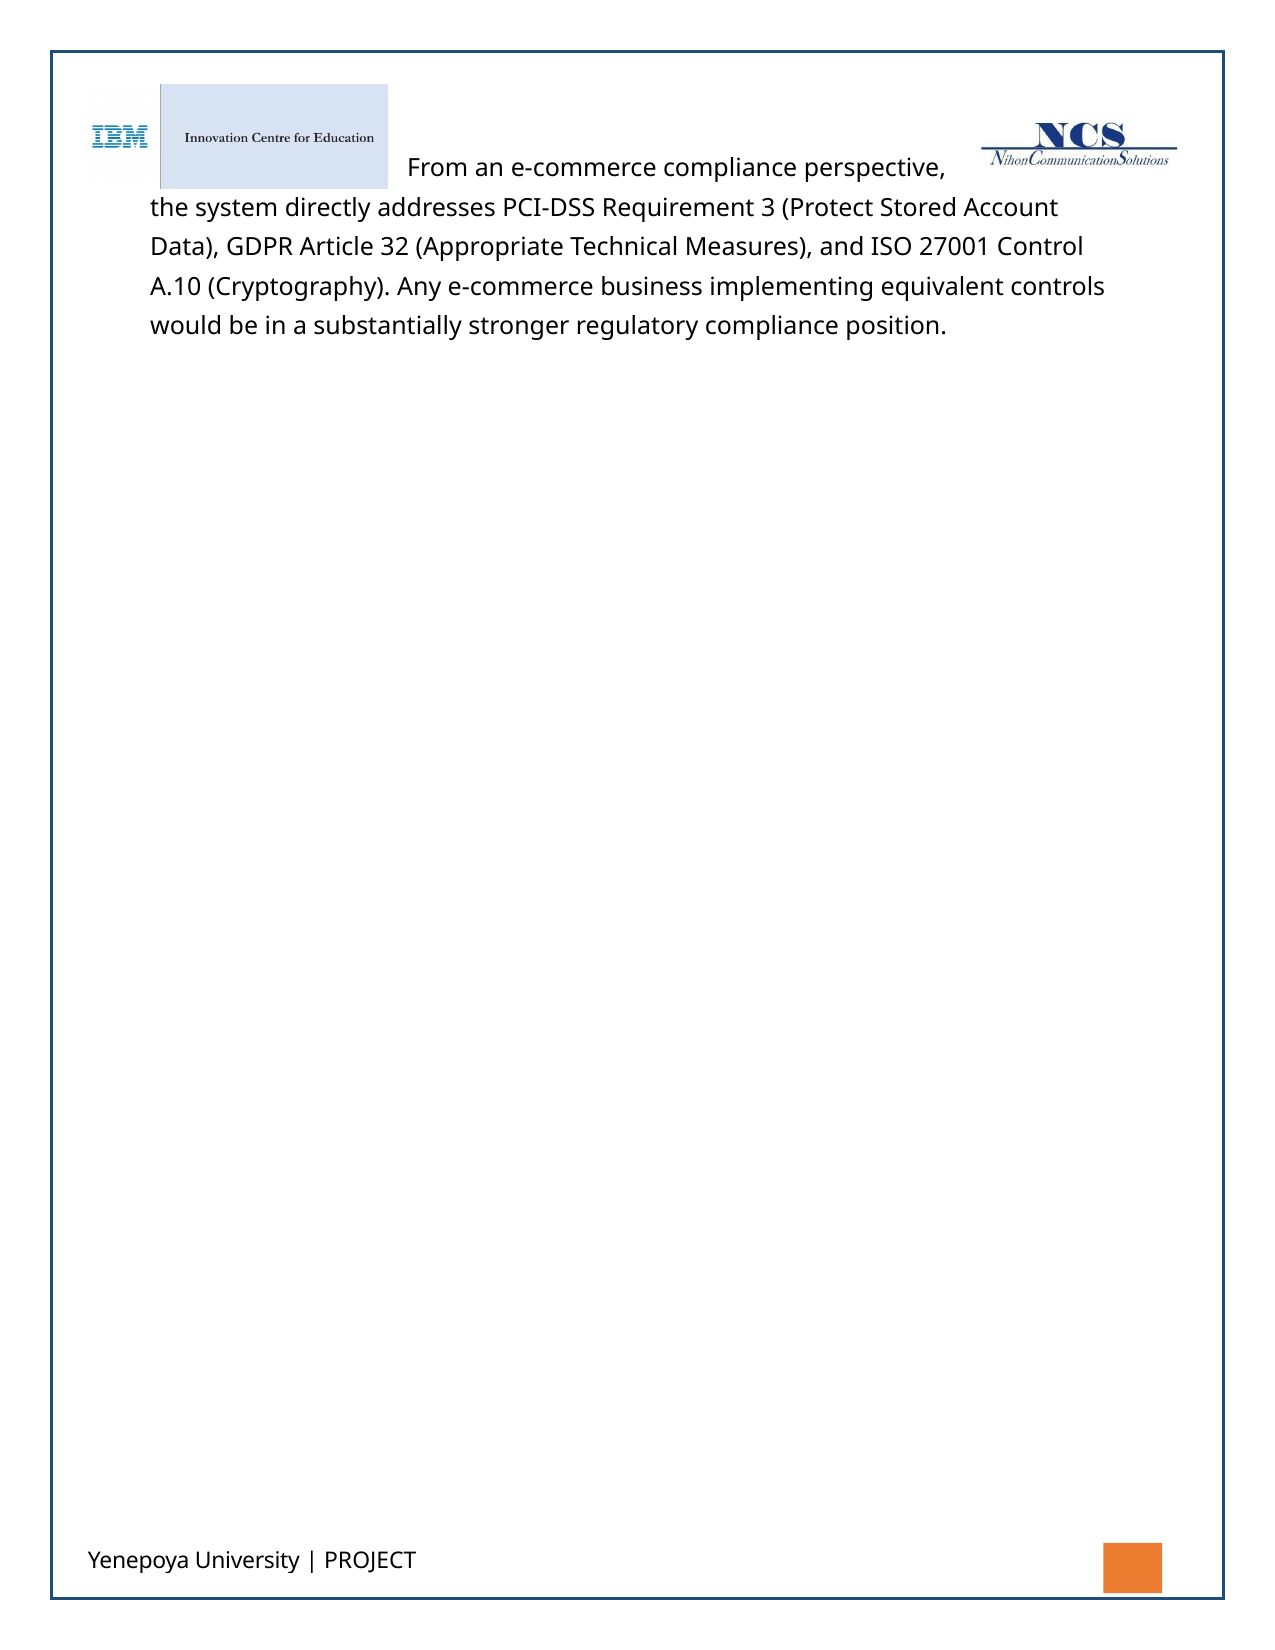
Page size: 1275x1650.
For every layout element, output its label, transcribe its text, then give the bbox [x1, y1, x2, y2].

picture [81, 84, 391, 189]
picture [982, 113, 1185, 170]
text From an e-commerce compliance perspective, the system directly addresses PCI-DSS Requirement 3 (Protect Stored Account Data), GDPR Article 32 (Appropriate Technical Measures), and ISO 27001 Control A.10 (Cryptography). Any e-commerce business implementing equivalent controls would be in a substantially stronger regulatory compliance position. [150, 150, 1125, 342]
